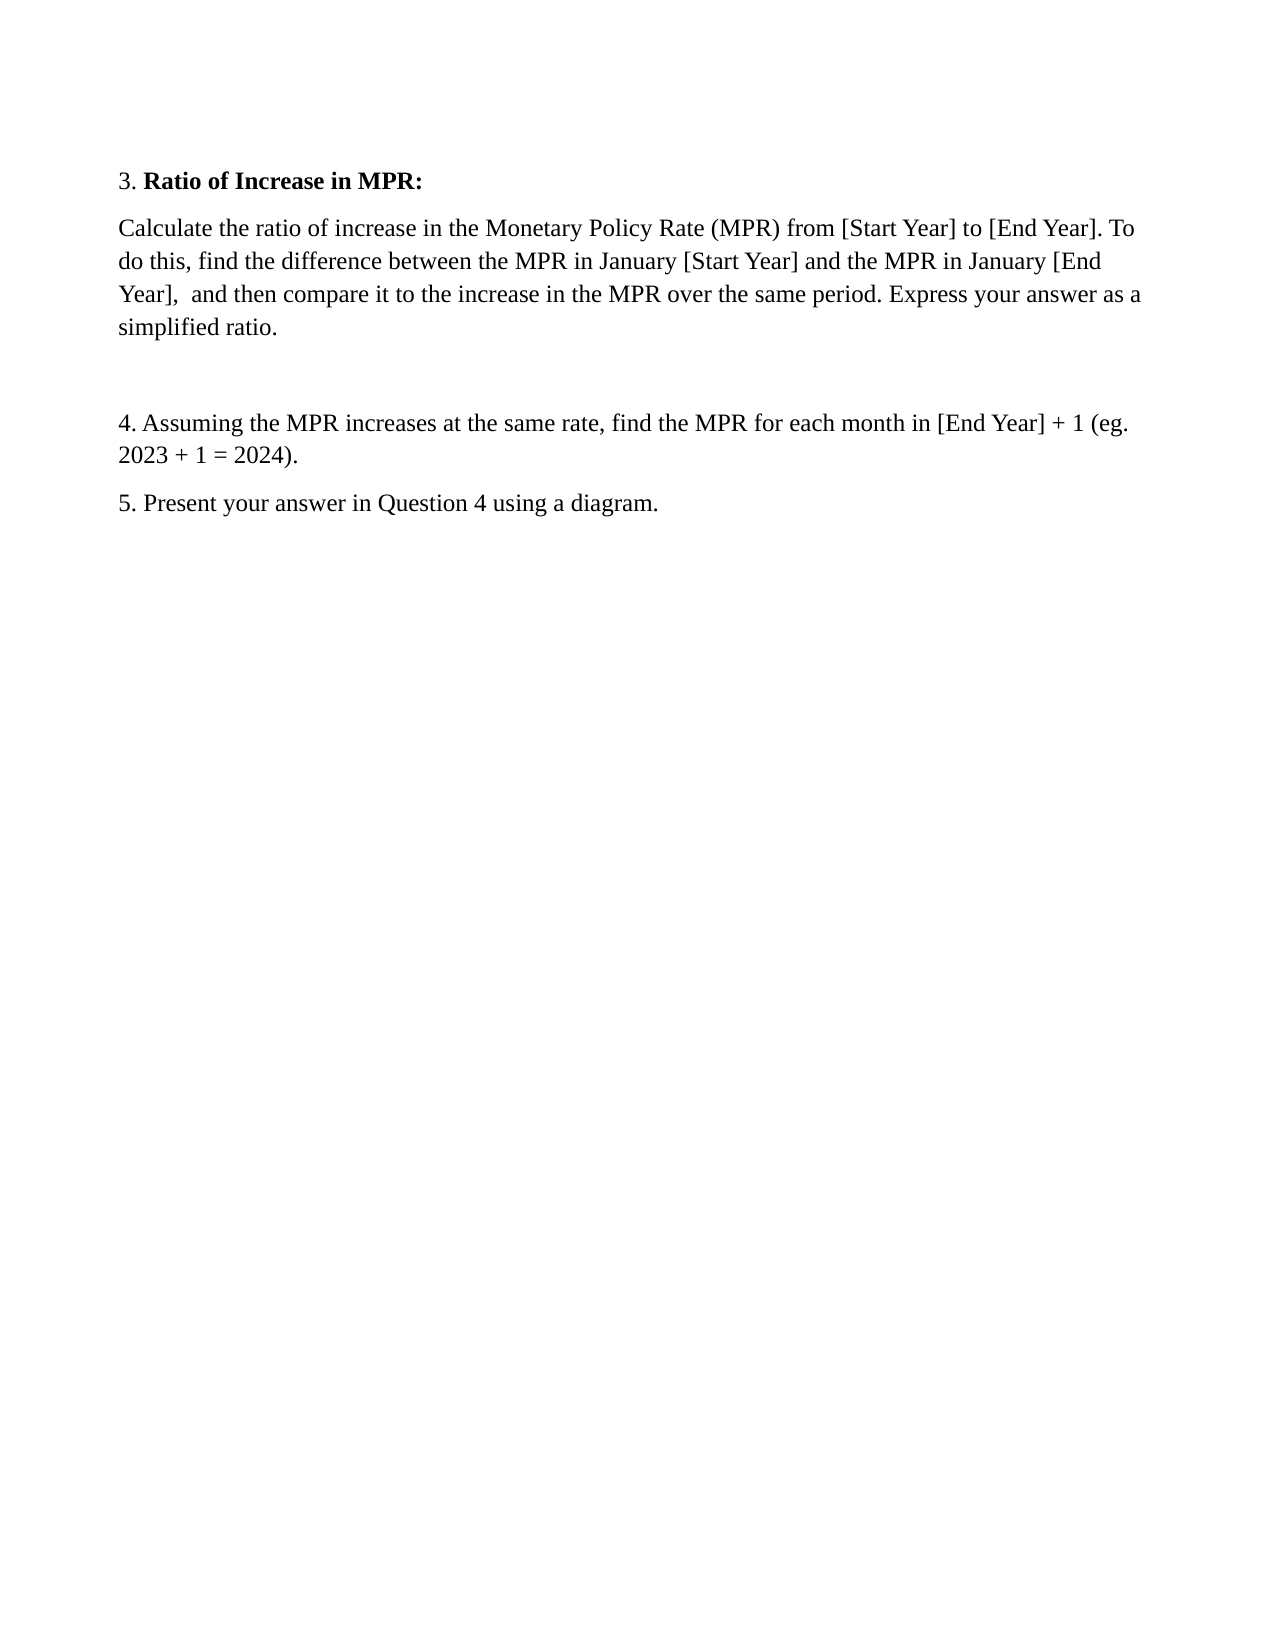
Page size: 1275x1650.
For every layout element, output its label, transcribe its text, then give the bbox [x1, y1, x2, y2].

text 3. Ratio of Increase in MPR: [118, 166, 1157, 194]
text Calculate the ratio of increase in the Monetary Policy Rate (MPR) from [Start Year] to [End Year]. To do this, find the difference between the MPR in January [Start Year] and the MPR in January [End Year], and then compare it to the increase in the MPR over the same period. Express your answer as a simplified ratio. [118, 213, 1157, 341]
text 5. Present your answer in Question 4 using a diagram. [118, 488, 1157, 517]
text 4. Assuming the MPR increases at the same rate, find the MPR for each month in [End Year] + 1 (eg. 2023 + 1 = 2024). [118, 408, 1157, 469]
